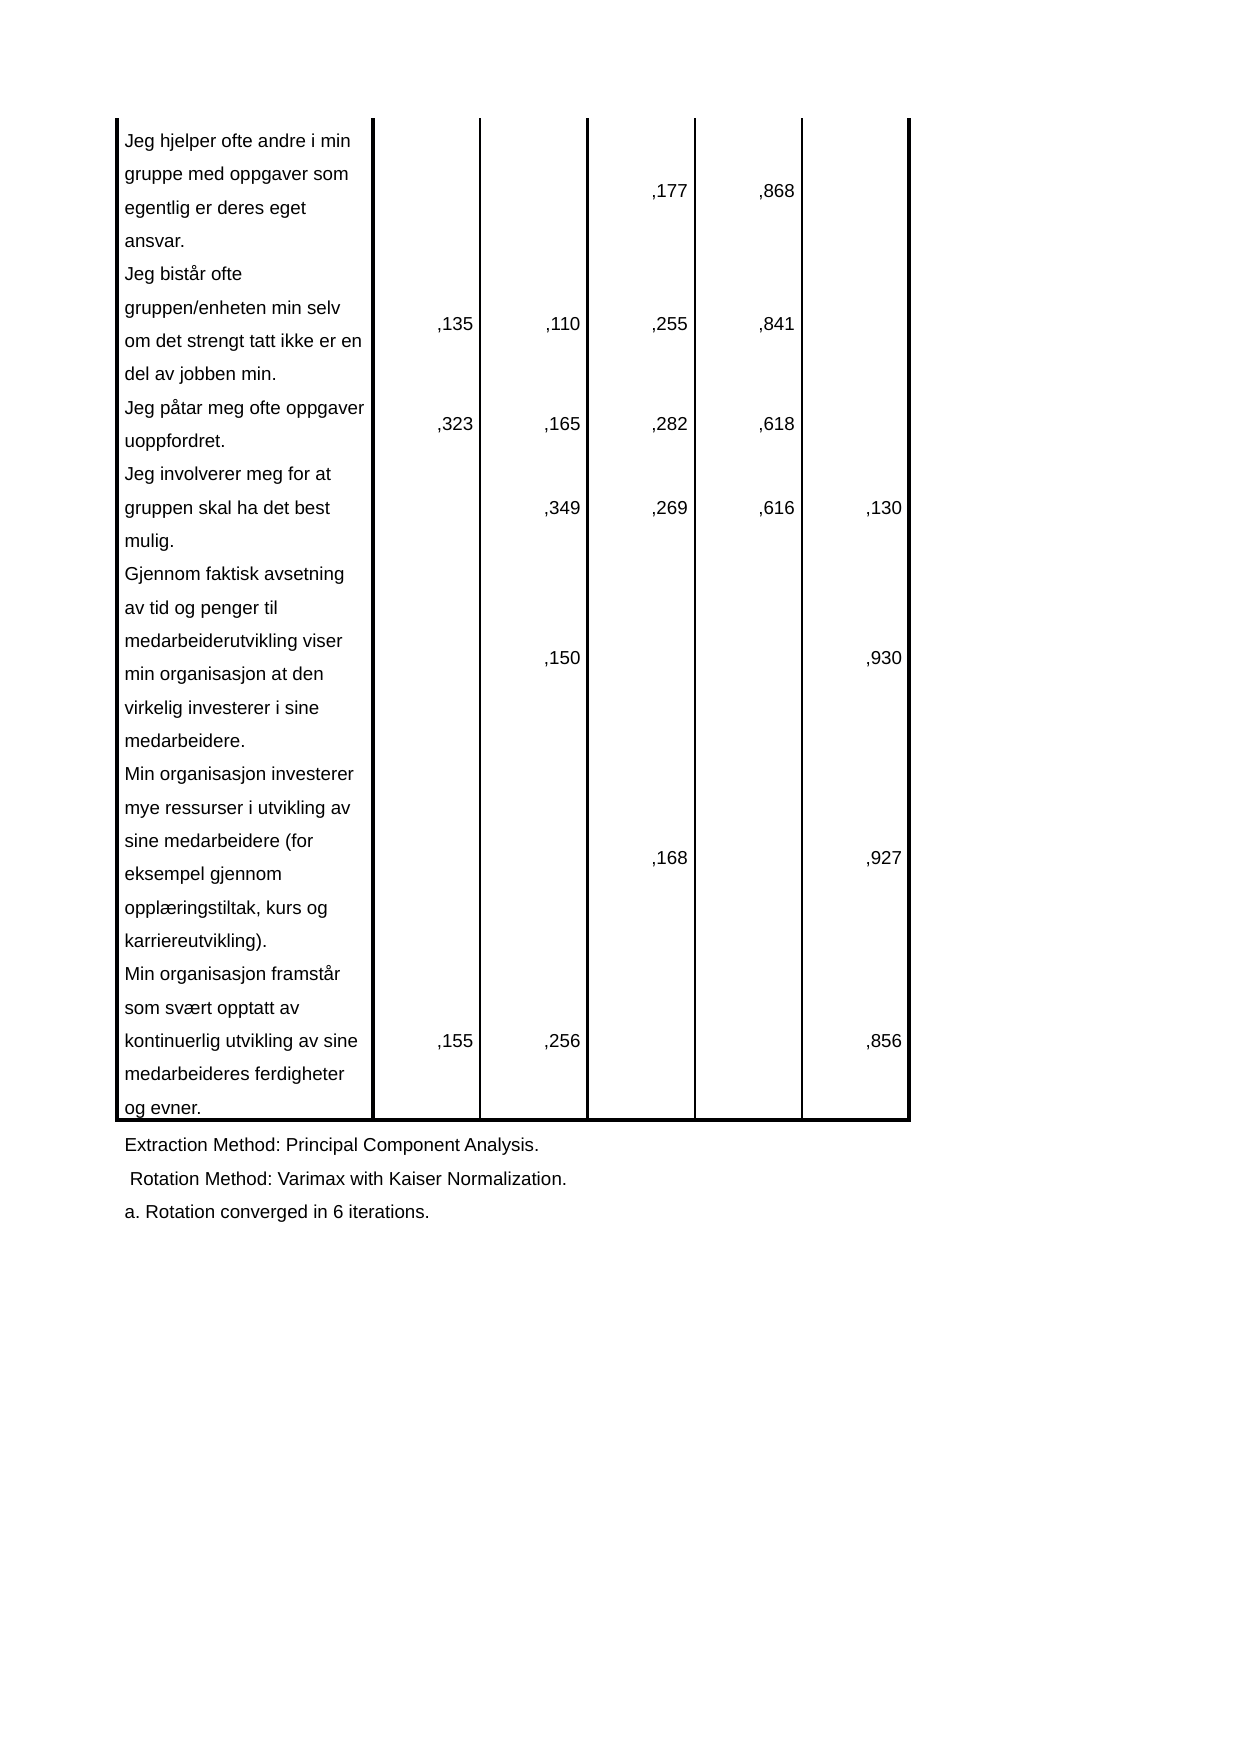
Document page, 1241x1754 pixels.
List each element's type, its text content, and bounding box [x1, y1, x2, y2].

table_cell ,323 [375, 385, 479, 451]
table_cell [803, 251, 907, 385]
table_cell Extraction Method: Principal Component Analysis. Rotation Method: Varimax with Kaiser Normalization. [117, 1122, 909, 1189]
table_cell [696, 951, 801, 1118]
table_cell ,841 [696, 251, 801, 385]
table_cell [375, 551, 479, 751]
table_cell [696, 551, 801, 751]
table_cell [481, 751, 586, 951]
table_cell [589, 951, 694, 1118]
table_cell [803, 385, 907, 451]
table_cell ,927 [803, 751, 907, 951]
table_cell ,868 [696, 118, 801, 251]
table_cell ,177 [589, 118, 694, 251]
table_cell ,255 [589, 251, 694, 385]
table_cell ,130 [803, 451, 907, 551]
table_cell ,282 [589, 385, 694, 451]
table_cell [589, 551, 694, 751]
table_cell Min organisasjon framstår som svært opptatt av kontinuerlig utvikling av sine medarbeideres ferdigheter og evner. [119, 951, 371, 1118]
table_cell Min organisasjon investerer mye ressurser i utvikling av sine medarbeidere (for eksempel gjennom opplæringstiltak, kurs og karriereutvikling). [119, 751, 371, 951]
table_cell ,930 [803, 551, 907, 751]
table_cell ,155 [375, 951, 479, 1118]
table_cell ,110 [481, 251, 586, 385]
table_cell ,150 [481, 551, 586, 751]
table_cell [803, 118, 907, 251]
table_cell Jeg bistår ofte gruppen/enheten min selv om det strengt tatt ikke er en del av jobben min. [119, 251, 371, 385]
table_cell Jeg hjelper ofte andre i min gruppe med oppgaver som egentlig er deres eget ansvar. [119, 118, 371, 251]
table_cell a. Rotation converged in 6 iterations. [117, 1189, 909, 1222]
table_cell Gjennom faktisk avsetning av tid og penger til medarbeiderutvikling viser min organisasjon at den virkelig investerer i sine medarbeidere. [119, 551, 371, 751]
table_cell ,856 [803, 951, 907, 1118]
table_cell ,349 [481, 451, 586, 551]
table_cell ,269 [589, 451, 694, 551]
table_cell Jeg påtar meg ofte oppgaver uoppfordret. [119, 385, 371, 451]
table_cell Jeg involverer meg for at gruppen skal ha det best mulig. [119, 451, 371, 551]
table_cell ,618 [696, 385, 801, 451]
table_cell [375, 118, 479, 251]
table_cell [481, 118, 586, 251]
table_cell ,256 [481, 951, 586, 1118]
table_cell [375, 451, 479, 551]
table_cell ,165 [481, 385, 586, 451]
table_cell ,168 [589, 751, 694, 951]
table_cell [375, 751, 479, 951]
table_cell ,135 [375, 251, 479, 385]
table_cell ,616 [696, 451, 801, 551]
table_cell [696, 751, 801, 951]
